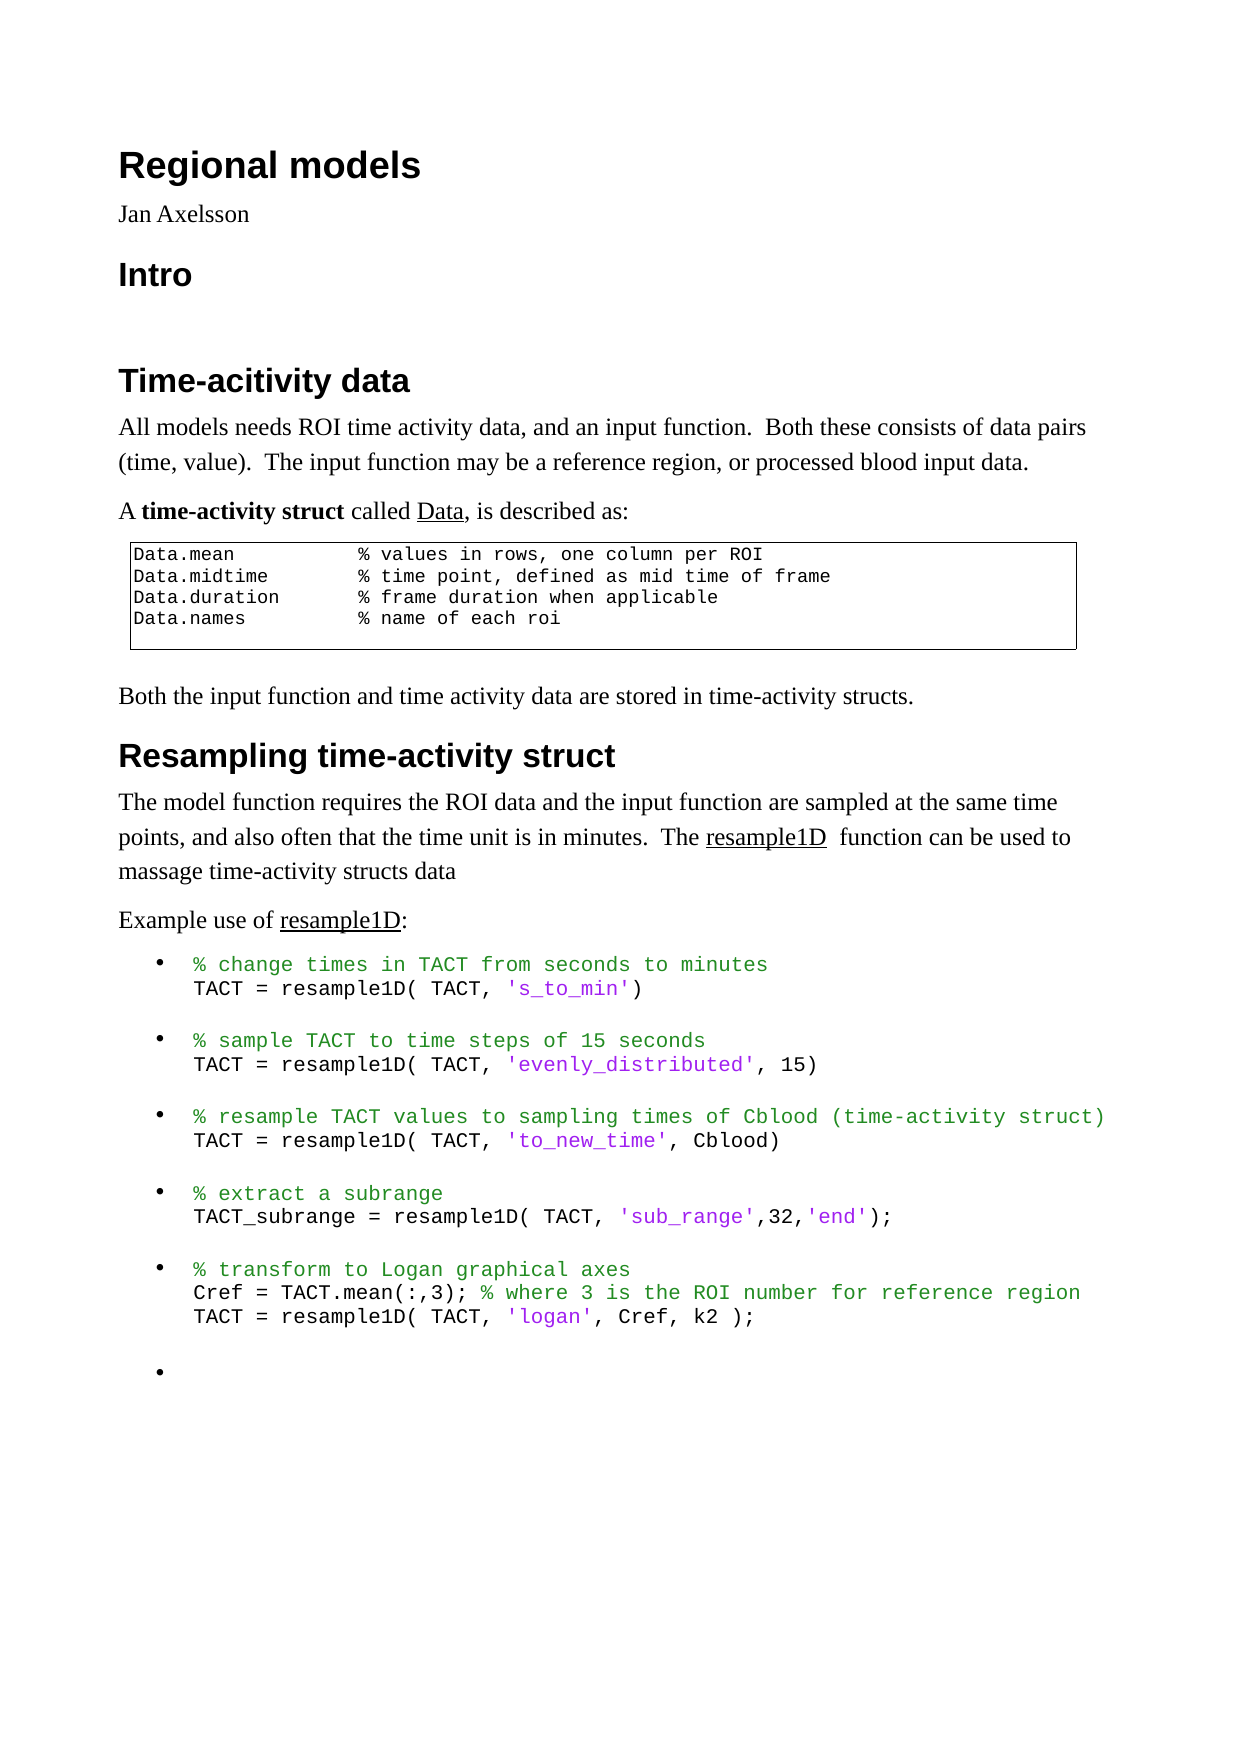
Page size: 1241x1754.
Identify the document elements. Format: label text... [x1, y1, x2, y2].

subtitle Regional models [118, 143, 1122, 187]
subtitle Intro [118, 254, 1122, 293]
list % transform to Logan graphical axes Cref = TACT.mean(:,3); % where 3 is the ROI number for reference region TACT = resample1D( TACT, 'logan', Cref, k2 ); [156, 1258, 1122, 1358]
text Data.duration % frame duration when applicable [133, 588, 1073, 609]
list % sample TACT to time steps of 15 seconds TACT = resample1D( TACT, 'evenly_distributed', 15) [156, 1030, 1122, 1106]
text Data.names % name of each roi [133, 609, 1073, 630]
text A time-activity struct called Data, is described as: [118, 496, 1122, 661]
list % extract a subrange TACT_subrange = resample1D( TACT, 'sub_range',32,'end'); [156, 1182, 1122, 1258]
text All models needs ROI time activity data, and an input function. Both these consists of data pairs (time, value). The input function may be a reference region, or processed blood input data. [118, 412, 1122, 475]
text Data.mean % values in rows, one column per ROI [133, 545, 1073, 566]
text Data.midtime % time point, defined as mid time of frame [133, 566, 1073, 588]
text Both the input function and time activity data are stored in time-activity structs. [118, 681, 1122, 709]
subtitle Time-acitivity data [118, 361, 1122, 400]
list % change times in TACT from seconds to minutes TACT = resample1D( TACT, 's_to_min') [156, 954, 1122, 1002]
subtitle Resampling time-activity struct [118, 736, 1122, 775]
text The model function requires the ROI data and the input function are sampled at the same time points, and also often that the time unit is in minutes. The resample1D function can be used to massage time-activity structs data [118, 787, 1122, 885]
text Jan Axelsson [118, 199, 1122, 228]
list % resample TACT values to sampling times of Cblood (time-activity struct) TACT = resample1D( TACT, 'to_new_time', Cblood) [156, 1106, 1122, 1182]
text Example use of resample1D: [118, 905, 1122, 934]
